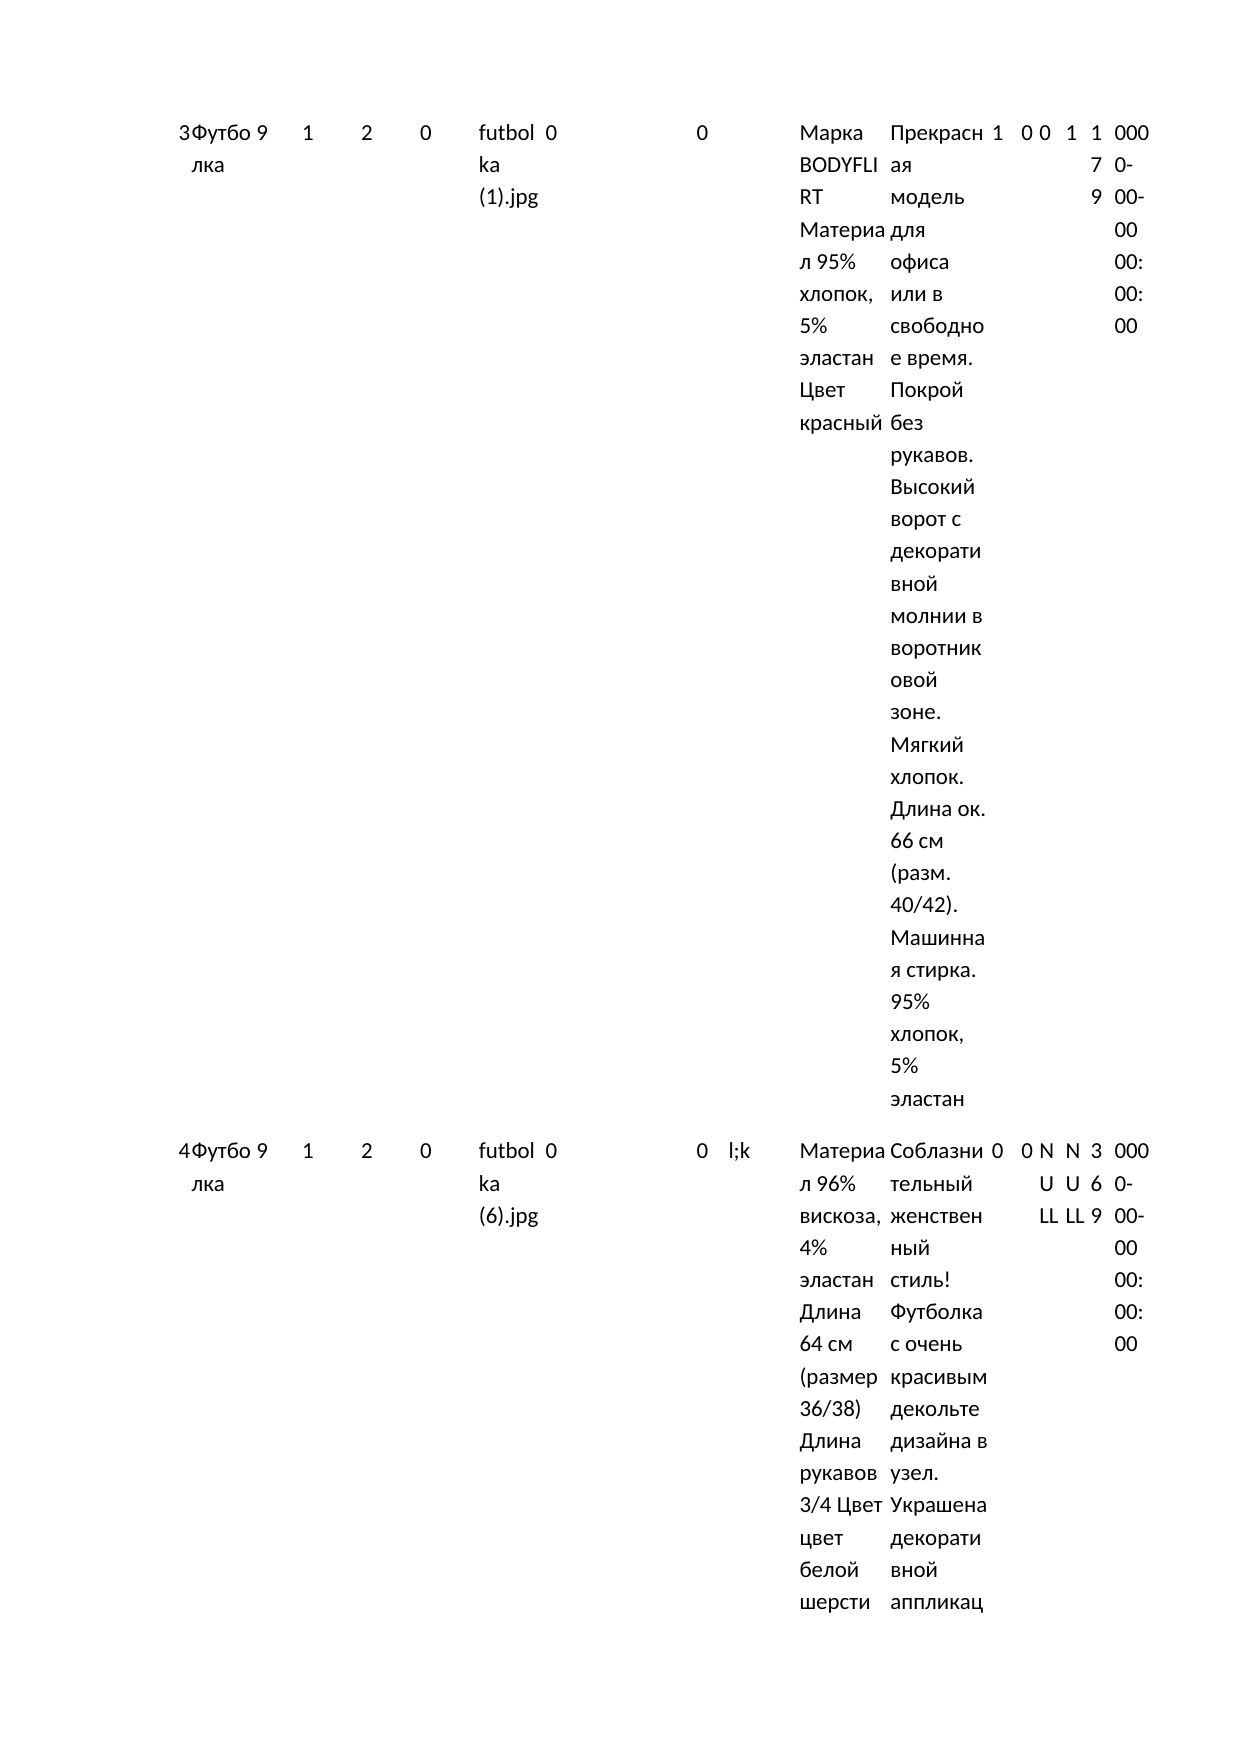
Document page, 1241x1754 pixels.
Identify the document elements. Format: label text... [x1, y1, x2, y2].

table_cell [727, 118, 798, 1136]
table_cell 0 [695, 1136, 727, 1615]
table_cell 0 [544, 118, 624, 1136]
table_cell Материал 96% вискоза, 4% эластан Длина 64 см (размер 36/38) Длина рукавов 3/4 Цвет цвет белой шерсти [798, 1136, 889, 1615]
table_cell l;k [727, 1136, 798, 1615]
table_cell Соблазнительный женственный стиль! Футболка с очень красивым декольте дизайна в узел. Украшена декоративной аппликац [889, 1136, 991, 1615]
table_cell [624, 1136, 695, 1615]
table_cell 0 [419, 118, 478, 1136]
table_cell 0000-00-00 00:00:00 [1113, 118, 1154, 1136]
table_cell 179 [1089, 118, 1113, 1136]
table_cell 0 [419, 1136, 478, 1615]
table_cell Марка BODYFLIRT Материал 95% хлопок, 5% эластан Цвет красный [798, 118, 889, 1136]
table_cell 1 [1064, 118, 1089, 1136]
table_cell Футболка [190, 118, 255, 1136]
table_cell NULL [1038, 1136, 1064, 1615]
table_cell 1 [991, 118, 1020, 1136]
table_cell 0 [1020, 118, 1038, 1136]
table_cell Футболка [190, 1136, 255, 1615]
table_cell 0 [695, 118, 727, 1136]
table_cell NULL [1064, 1136, 1089, 1615]
table_cell 0 [991, 1136, 1020, 1615]
table_cell Прекрасная модель для офиса или в свободное время. Покрой без рукавов. Высокий ворот с декоративной молнии в воротниковой зоне. Мягкий хлопок. Длина ок. 66 см (разм. 40/42). Машинная стирка. 95% хлопок, 5% эластан [889, 118, 991, 1136]
table_cell 9 [255, 1136, 301, 1615]
table_cell 2 [360, 1136, 419, 1615]
table_cell 3 [177, 118, 190, 1136]
table_cell 2 [360, 118, 419, 1136]
table_cell 9 [255, 118, 301, 1136]
table_cell 0000-00-00 00:00:00 [1113, 1136, 1154, 1615]
table_cell 0 [544, 1136, 624, 1615]
table_cell 0 [1020, 1136, 1038, 1615]
table_cell 1 [301, 118, 360, 1136]
table_cell [624, 118, 695, 1136]
table_cell 369 [1089, 1136, 1113, 1615]
table_cell futbolka (6).jpg [478, 1136, 544, 1615]
table_cell 4 [177, 1136, 190, 1615]
table_cell 0 [1038, 118, 1064, 1136]
table_cell futbolka (1).jpg [478, 118, 544, 1136]
table_cell 1 [301, 1136, 360, 1615]
